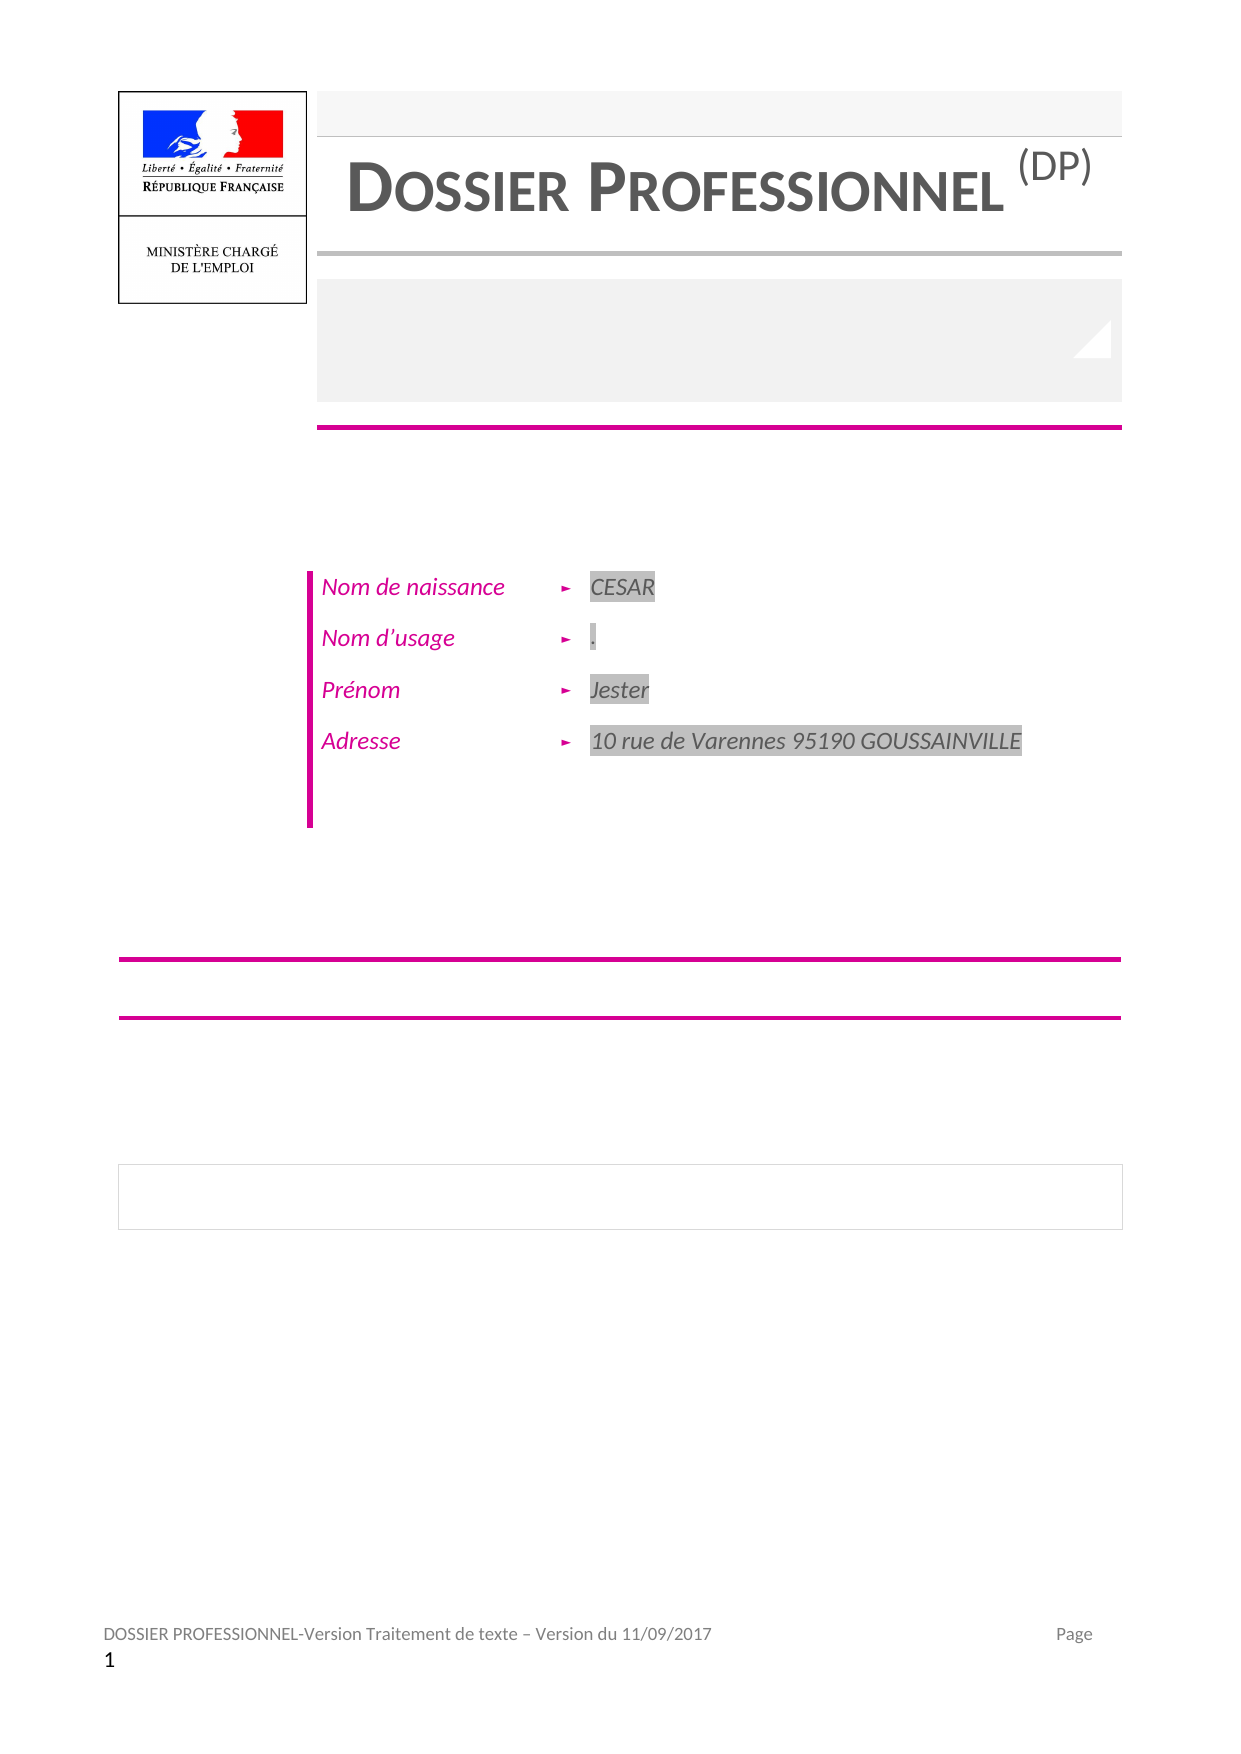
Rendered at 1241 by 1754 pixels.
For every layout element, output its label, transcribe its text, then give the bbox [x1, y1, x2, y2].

table_cell ► [555, 674, 579, 725]
table_cell Nom d’usage [313, 623, 554, 674]
table_header [310, 520, 554, 571]
table_header [579, 520, 1122, 571]
table_cell Concepteur Développeur d’Applications [118, 957, 1122, 1016]
table_cell . [579, 623, 1122, 674]
table_cell ► [555, 725, 579, 776]
table_cell [118, 951, 1122, 957]
table_cell ► [555, 571, 579, 622]
picture [118, 91, 307, 304]
table_header [555, 520, 579, 571]
table_cell Jester [579, 674, 1122, 725]
table_cell [119, 1211, 1122, 1229]
table_cell CESAR [579, 571, 1122, 622]
table_cell [313, 776, 554, 828]
table_cell Adresse [313, 725, 554, 776]
table_cell 10 rue de Varennes 95190 GOUSSAINVILLE [579, 725, 1122, 828]
table_cell ► [555, 623, 579, 674]
table_cell Prénom [313, 674, 554, 725]
table_cell [118, 1016, 1122, 1164]
table_cell Modalité d’accès : [119, 1165, 1122, 1211]
table_cell Nom de naissance [313, 571, 554, 622]
table_cell [555, 776, 579, 828]
